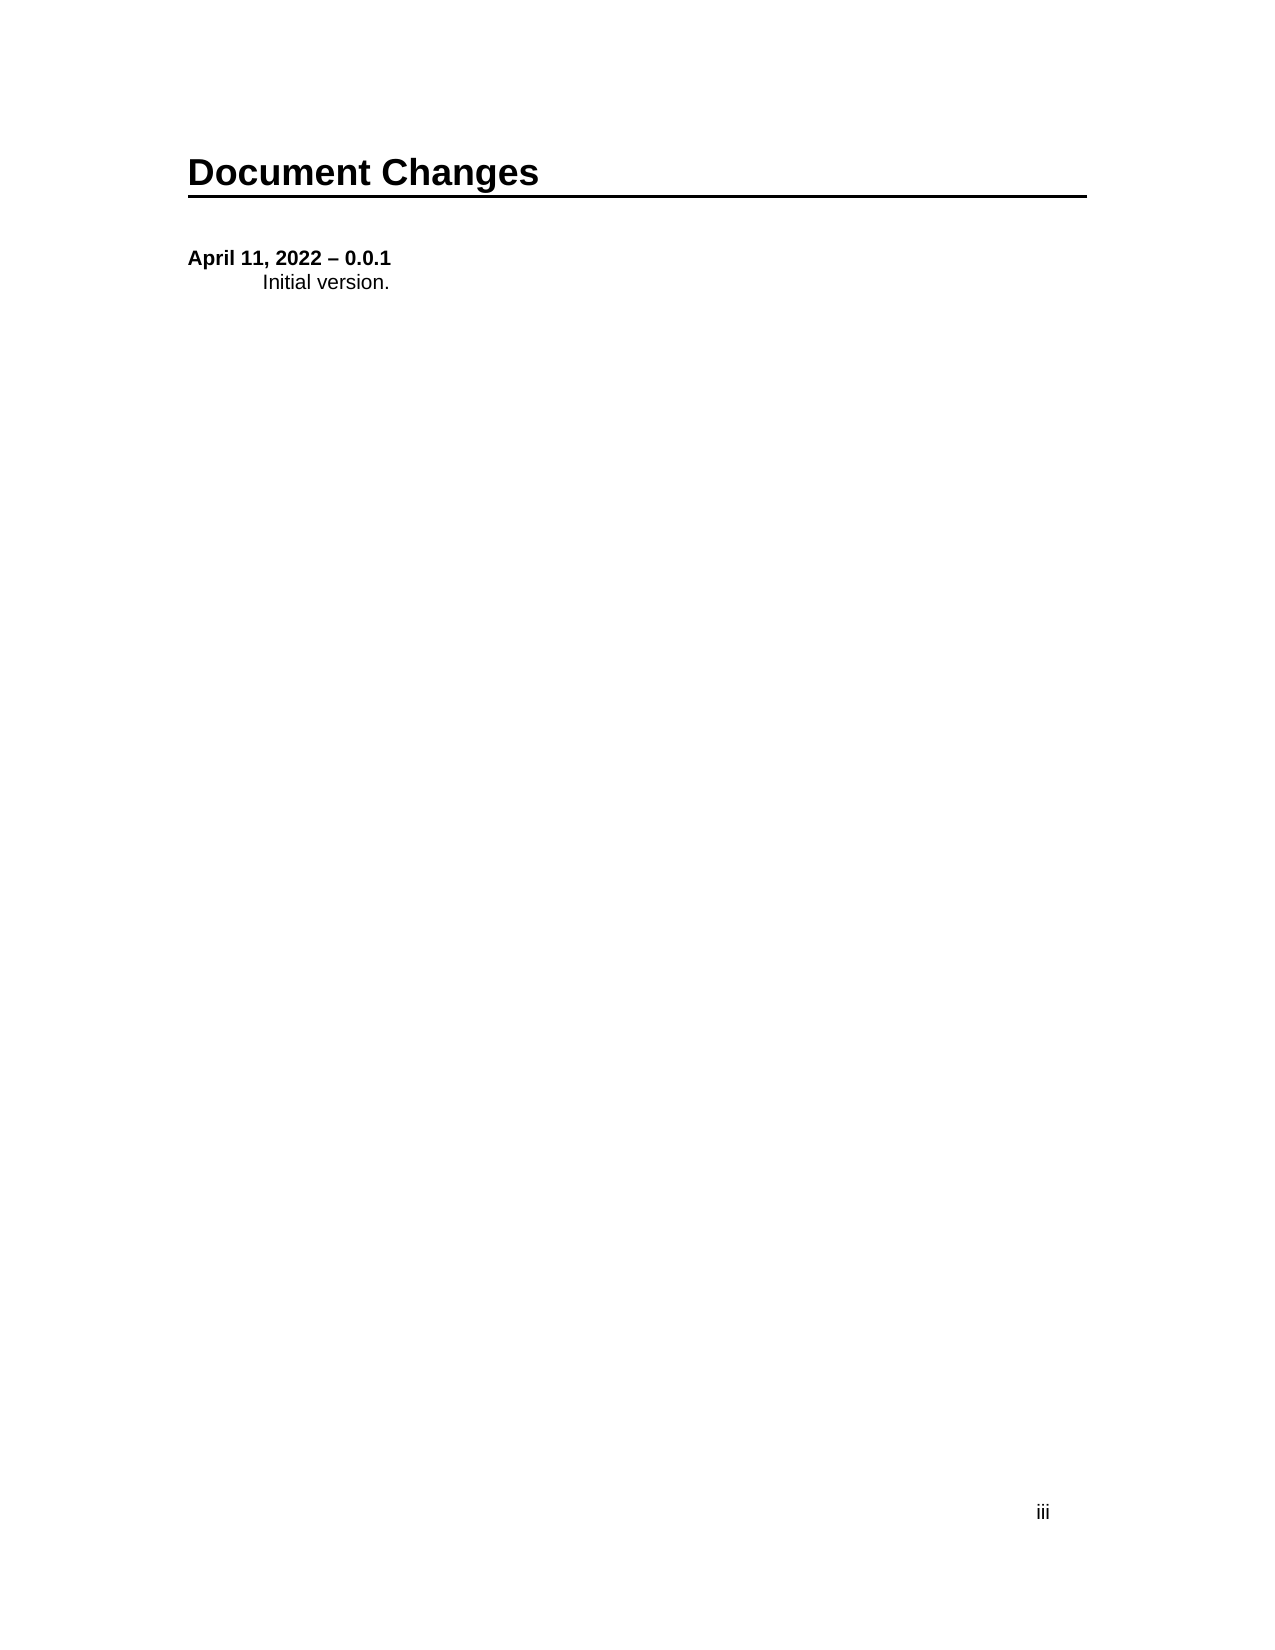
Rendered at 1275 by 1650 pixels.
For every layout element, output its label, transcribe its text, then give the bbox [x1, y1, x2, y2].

text Initial version. [187, 270, 1087, 294]
text Document Changes [187, 150, 1087, 198]
text April 11, 2022 – 0.0.1 [187, 246, 1087, 270]
